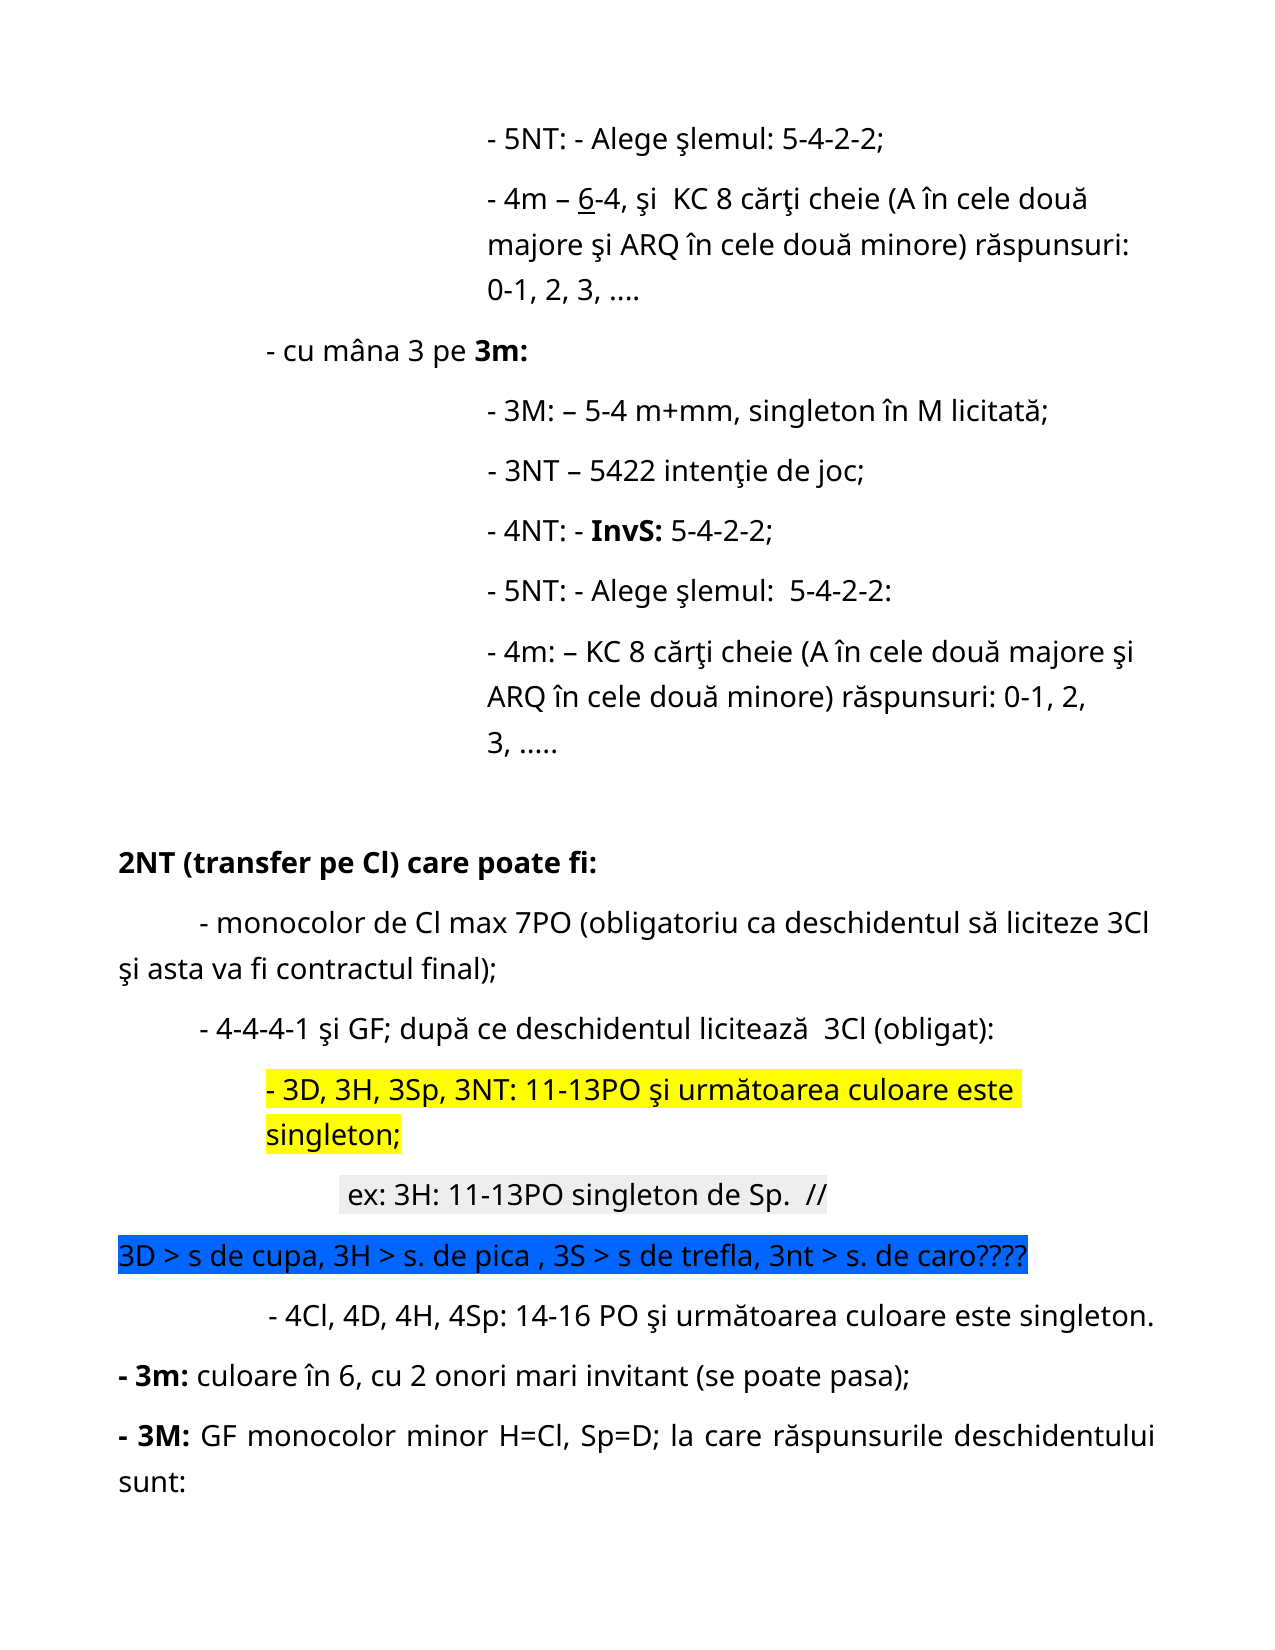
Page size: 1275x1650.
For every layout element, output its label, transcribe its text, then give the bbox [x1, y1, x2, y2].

text - 3m: culoare în 6, cu 2 onori mari invitant (se poate pasa); [118, 1355, 1157, 1395]
text - 4m: – KC 8 cărţi cheie (A în cele două majore şi ARQ în cele două minore) răspunsuri: 0-1, 2, 3, ..... [487, 631, 1157, 762]
text - cu mâna 3 pe 3m: [118, 330, 1157, 369]
text - 4Cl, 4D, 4H, 4Sp: 14-16 PO şi următoarea culoare este singleton. [268, 1295, 1157, 1335]
text 3D > s de cupa, 3H > s. de pica , 3S > s de trefla, 3nt > s. de caro???? [118, 1235, 1157, 1274]
text - 4-4-4-1 şi GF; după ce deschidentul licitează 3Cl (obligat): [192, 1008, 1157, 1048]
text - 3M: GF monocolor minor H=Cl, Sp=D; la care răspunsurile deschidentului sunt: [118, 1415, 1157, 1501]
text - 3NT – 5422 intenţie de joc; [118, 450, 1157, 490]
text - 4m – 6-4, şi KC 8 cărţi cheie (A în cele două majore şi ARQ în cele două minore) răspunsuri: 0-1, 2, 3, .... [487, 178, 1157, 309]
text ex: 3H: 11-13PO singleton de Sp. // [266, 1174, 1157, 1214]
text - monocolor de Cl max 7PO (obligatoriu ca deschidentul să liciteze 3Cl şi asta va fi contractul final); [118, 903, 1157, 988]
text - 5NT: - Alege şlemul: 5-4-2-2; [413, 118, 1157, 158]
text - 4NT: - InvS: 5-4-2-2; [413, 510, 1157, 550]
text - 3D, 3H, 3Sp, 3NT: 11-13PO şi următoarea culoare este singleton; [266, 1069, 1157, 1154]
text - 5NT: - Alege şlemul: 5-4-2-2: [413, 571, 1157, 610]
text 2NT (transfer pe Cl) care poate fi: [118, 842, 1157, 882]
text - 3M: – 5-4 m+mm, singleton în M licitată; [413, 390, 1157, 430]
